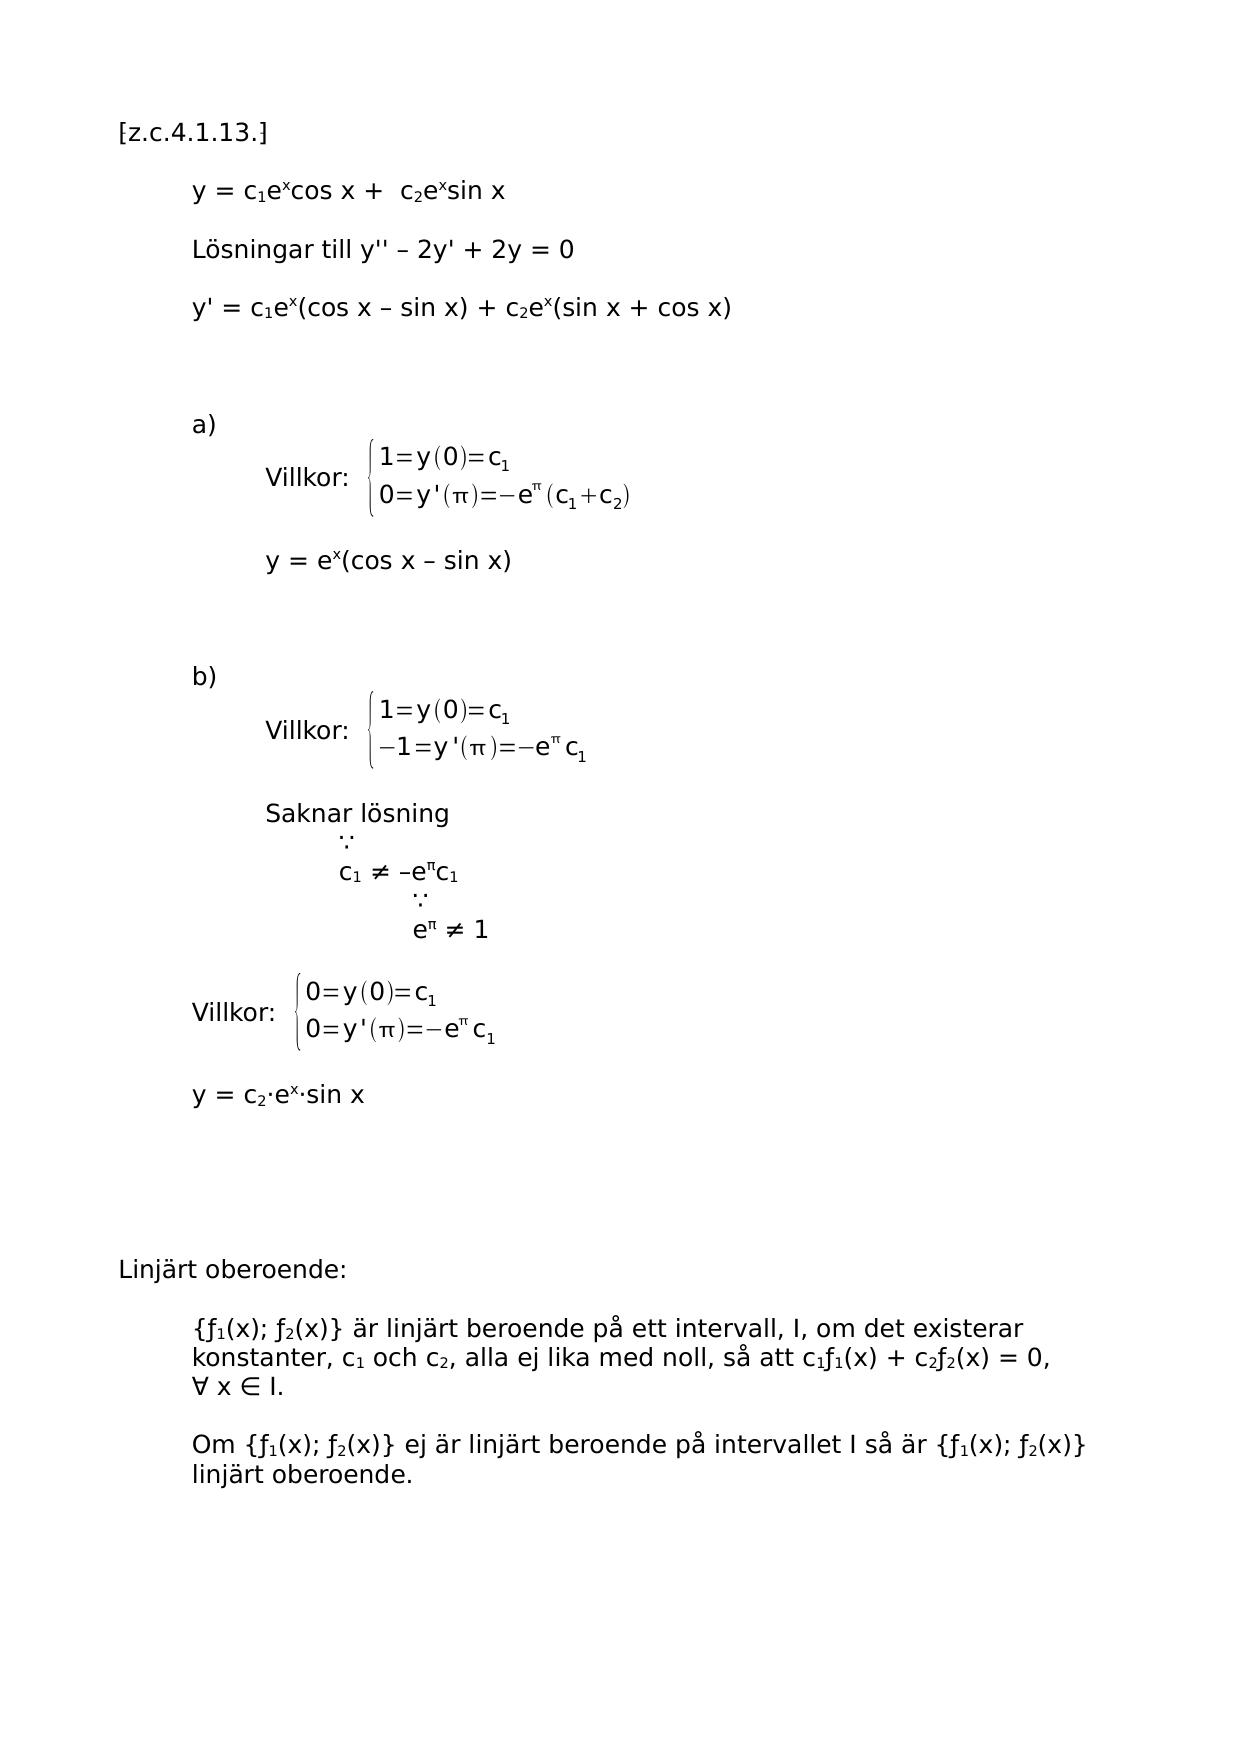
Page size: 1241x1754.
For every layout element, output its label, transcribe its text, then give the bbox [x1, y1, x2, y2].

text b) [118, 663, 1122, 692]
text Saknar lösning [118, 799, 1122, 828]
text Lösningar till y'' – 2y' + 2y = 0 [118, 235, 1122, 264]
text Villkor: [118, 974, 1122, 1052]
text Om {ƒ1(x); ƒ2(x)} ej är linjärt beroende på intervallet I så är {ƒ1(x); ƒ2(x)} [118, 1431, 1122, 1460]
text eπ ≠ 1 [118, 915, 1122, 944]
text ∵ [118, 828, 1122, 857]
text Villkor: [118, 439, 1122, 517]
text ∀ x ∈ I. [118, 1372, 1122, 1402]
text y = c1excos x + c2exsin x [118, 176, 1122, 206]
text ⁅z.c.4.1.13.⁆ [118, 118, 1122, 147]
text y = ex(cos x – sin x) [118, 546, 1122, 575]
text a) [118, 410, 1122, 439]
text ∵ [118, 886, 1122, 915]
text linjärt oberoende. [118, 1460, 1122, 1489]
text c1 ≠ –eπc1 [118, 857, 1122, 886]
text konstanter, c1 och c2, alla ej lika med noll, så att c1ƒ1(x) + c2ƒ2(x) = 0, [118, 1343, 1122, 1372]
text Villkor: [118, 692, 1122, 769]
text Linjärt oberoende: [118, 1256, 1122, 1285]
text y = c2·ex·sin x [118, 1081, 1122, 1110]
text {ƒ1(x); ƒ2(x)} är linjärt beroende på ett intervall, I, om det existerar [118, 1314, 1122, 1343]
text y' = c1ex(cos x – sin x) + c2ex(sin x + cos x) [118, 293, 1122, 322]
